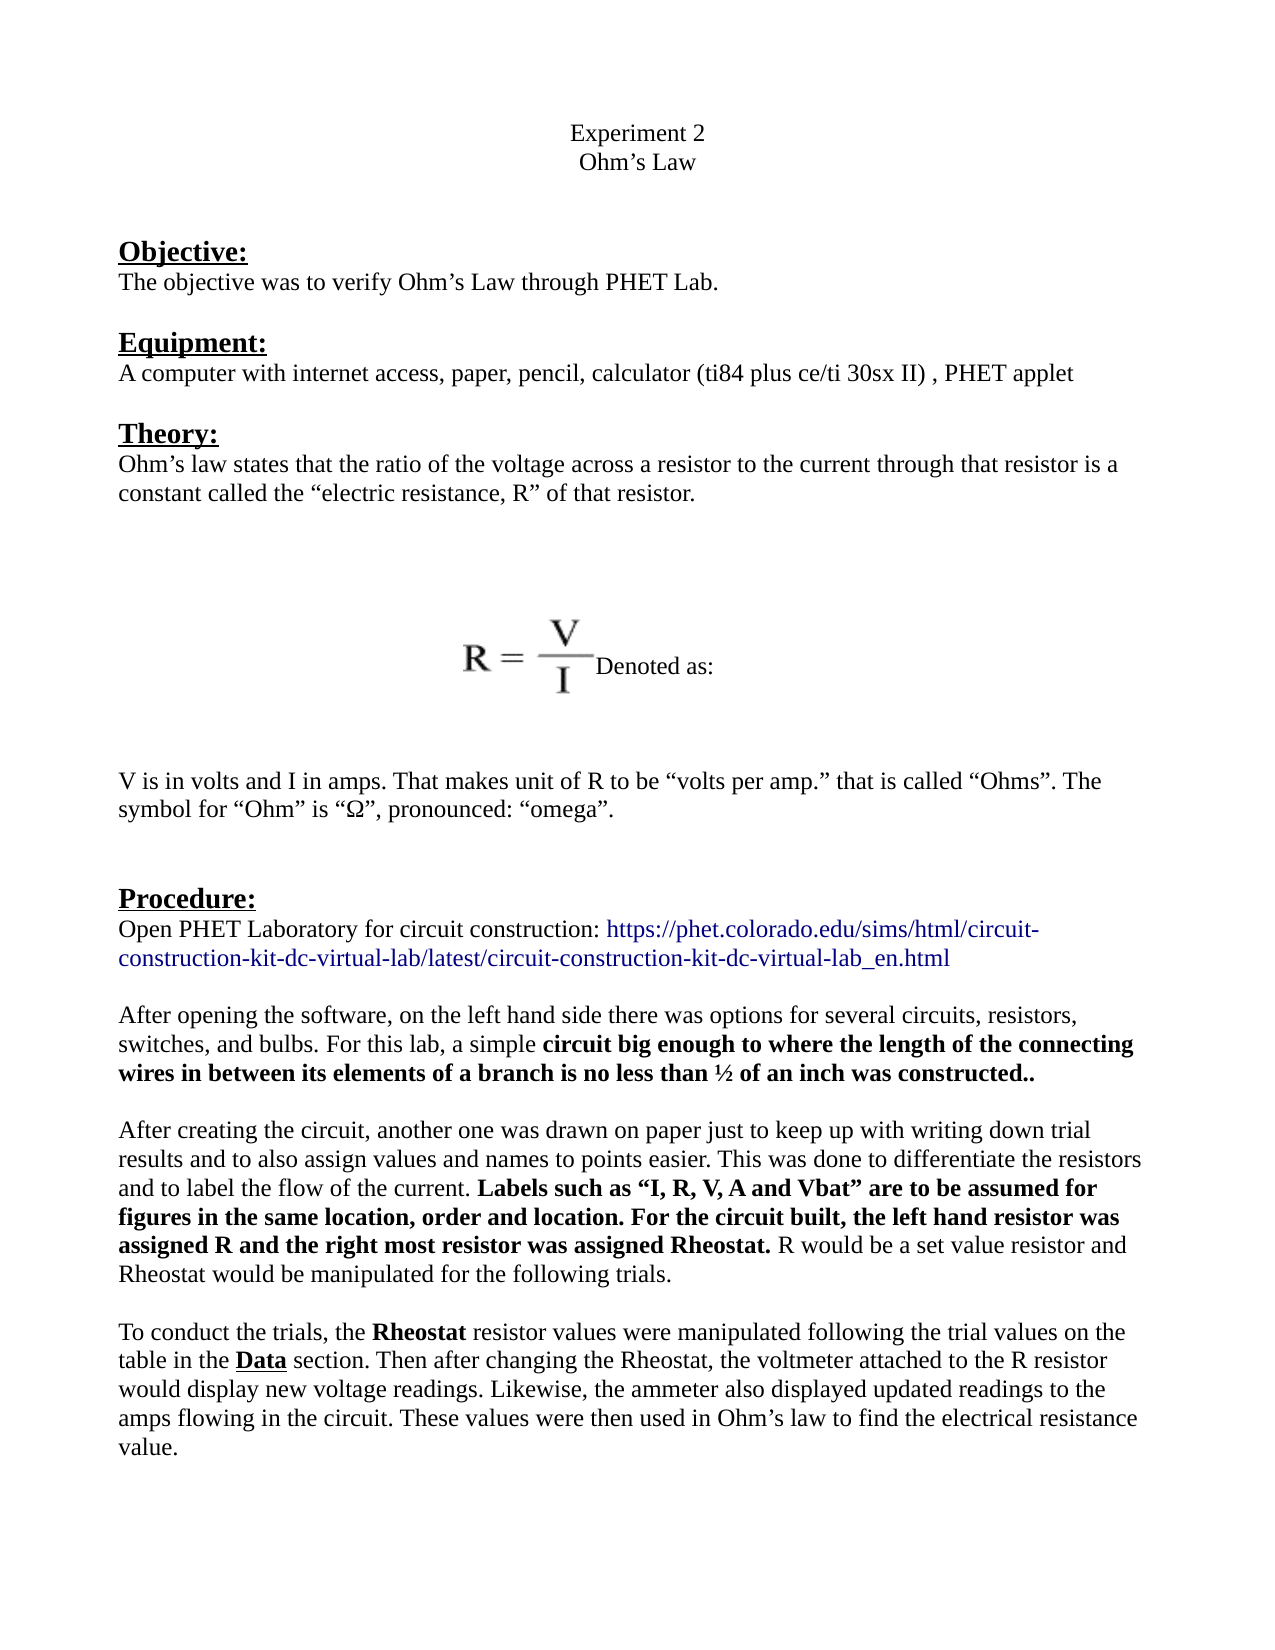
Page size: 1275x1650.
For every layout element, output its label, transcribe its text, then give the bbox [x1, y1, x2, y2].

picture [463, 612, 596, 703]
text Equipment: [118, 325, 1157, 358]
text Ohm’s law states that the ratio of the voltage across a resistor to the current through that resistor is a constant called the “electric resistance, R” of that resistor. [118, 449, 1157, 507]
text After opening the software, on the left hand side there was options for several circuits, resistors, switches, and bulbs. For this lab, a simple circuit big enough to where the length of the connecting wires in between its elements of a branch is no less than ½ of an inch was constructed.. [118, 1001, 1157, 1087]
text A computer with internet access, paper, pencil, calculator (ti84 plus ce/ti 30sx II) , PHET applet [118, 358, 1157, 387]
text The objective was to verify Ohm’s Law through PHET Lab. [118, 267, 1157, 296]
text Theory: [118, 416, 1157, 449]
text To conduct the trials, the Rheostat resistor values were manipulated following the trial values on the table in the Data section. Then after changing the Rheostat, the voltmeter attached to the R resistor would display new voltage readings. Likewise, the ammeter also displayed updated readings to the amps flowing in the circuit. These values were then used in Ohm’s law to find the electrical resistance value. [118, 1317, 1157, 1461]
text Open PHET Laboratory for circuit construction: https://phet.colorado.edu/sims/html/circuit-construction-kit-dc-virtual-lab/latest/circuit-construction-kit-dc-virtual-lab_en.html [118, 914, 1157, 972]
text Denoted as: [596, 651, 1157, 679]
text Objective: [118, 234, 1157, 267]
text Procedure: [118, 881, 1157, 914]
text [118, 651, 463, 679]
text V is in volts and I in amps. That makes unit of R to be “volts per amp.” that is called “Ohms”. The symbol for “Ohm” is “Ω”, pronounced: “omega”. [118, 766, 1157, 823]
text After creating the circuit, another one was drawn on paper just to keep up with writing down trial results and to also assign values and names to points easier. This was done to differentiate the resistors and to label the flow of the current. Labels such as “I, R, V, A and Vbat” are to be assumed for figures in the same location, order and location. For the circuit built, the left hand resistor was assigned R and the right most resistor was assigned Rheostat. R would be a set value resistor and Rheostat would be manipulated for the following trials. [118, 1116, 1157, 1288]
